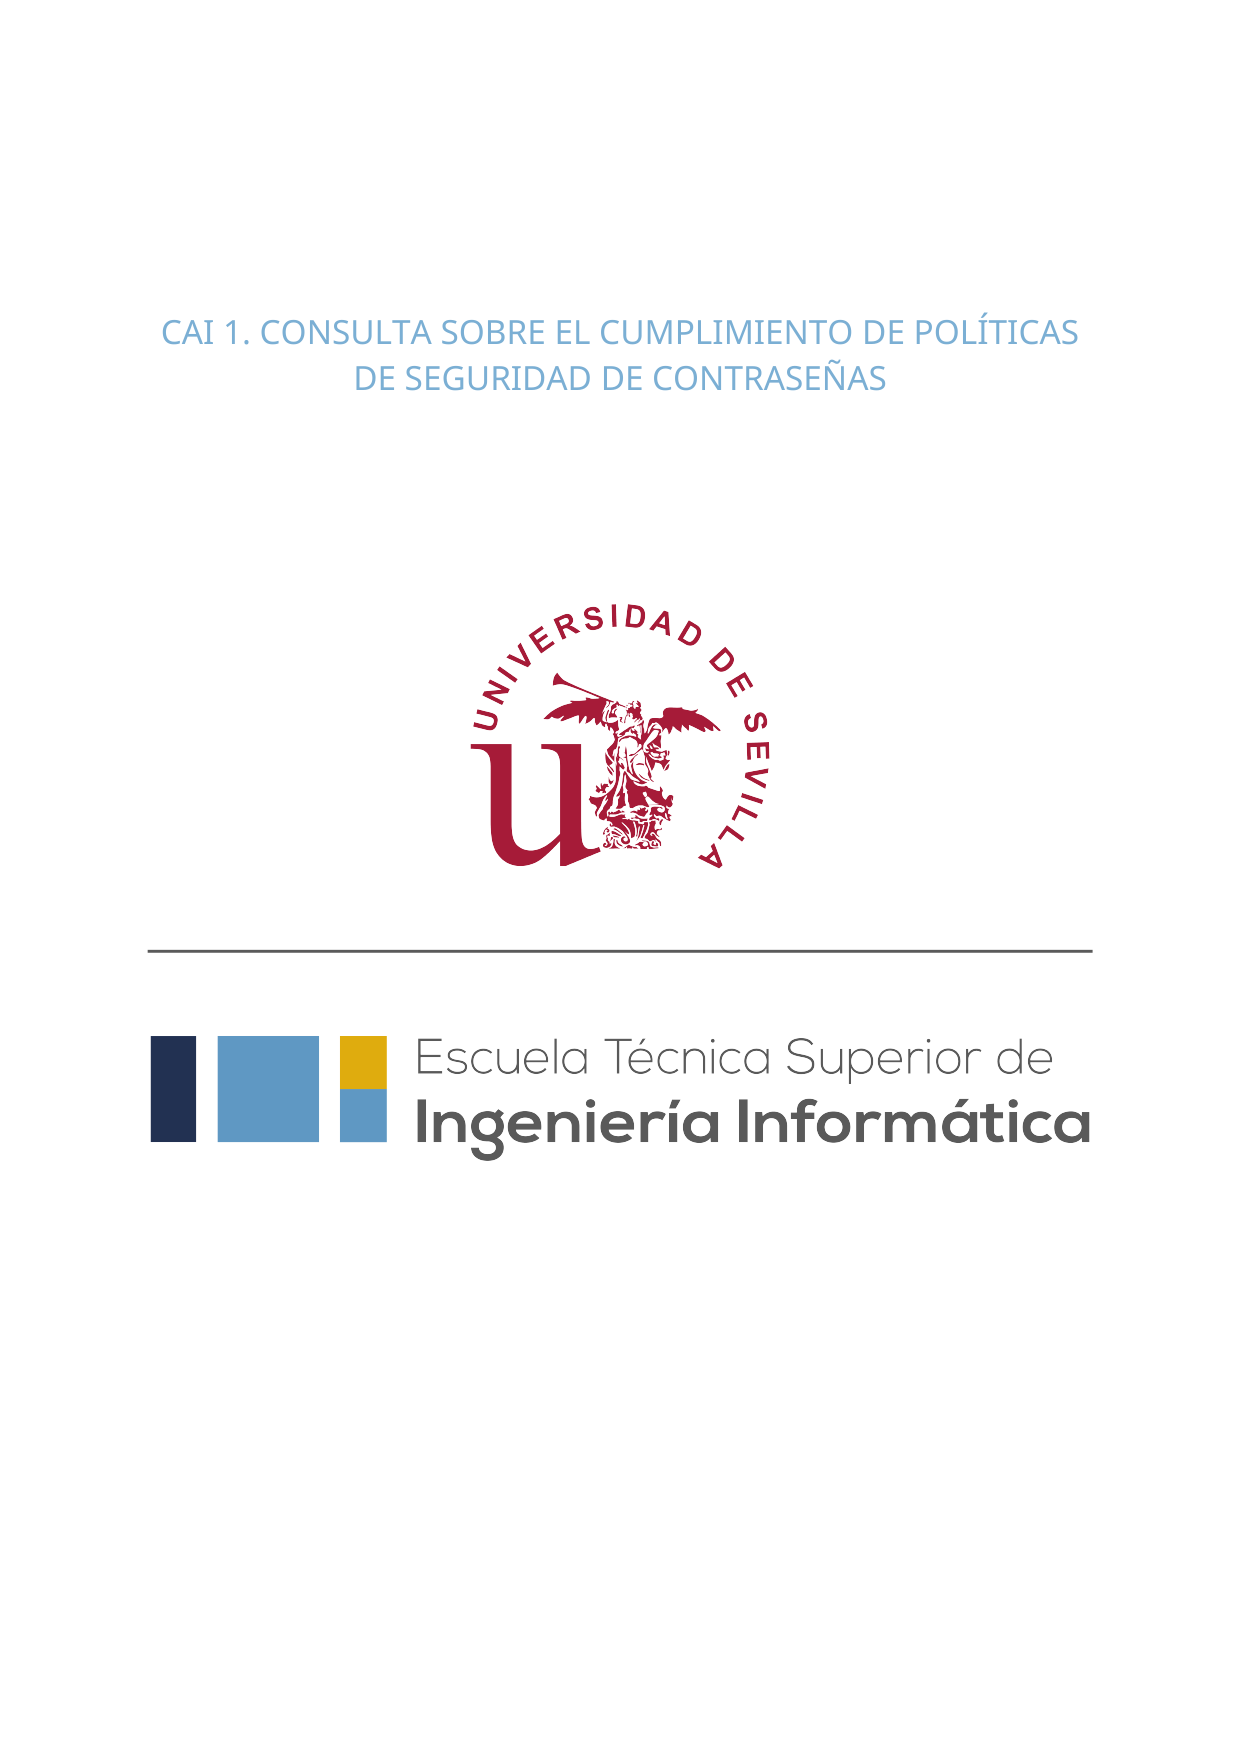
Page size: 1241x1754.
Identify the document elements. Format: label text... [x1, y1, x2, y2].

title CAI 1. CONSULTA SOBRE EL CUMPLIMIENTO DE POLÍTICAS DE SEGURIDAD DE CONTRASEÑAS [148, 309, 1092, 400]
picture [147, 604, 1093, 1161]
